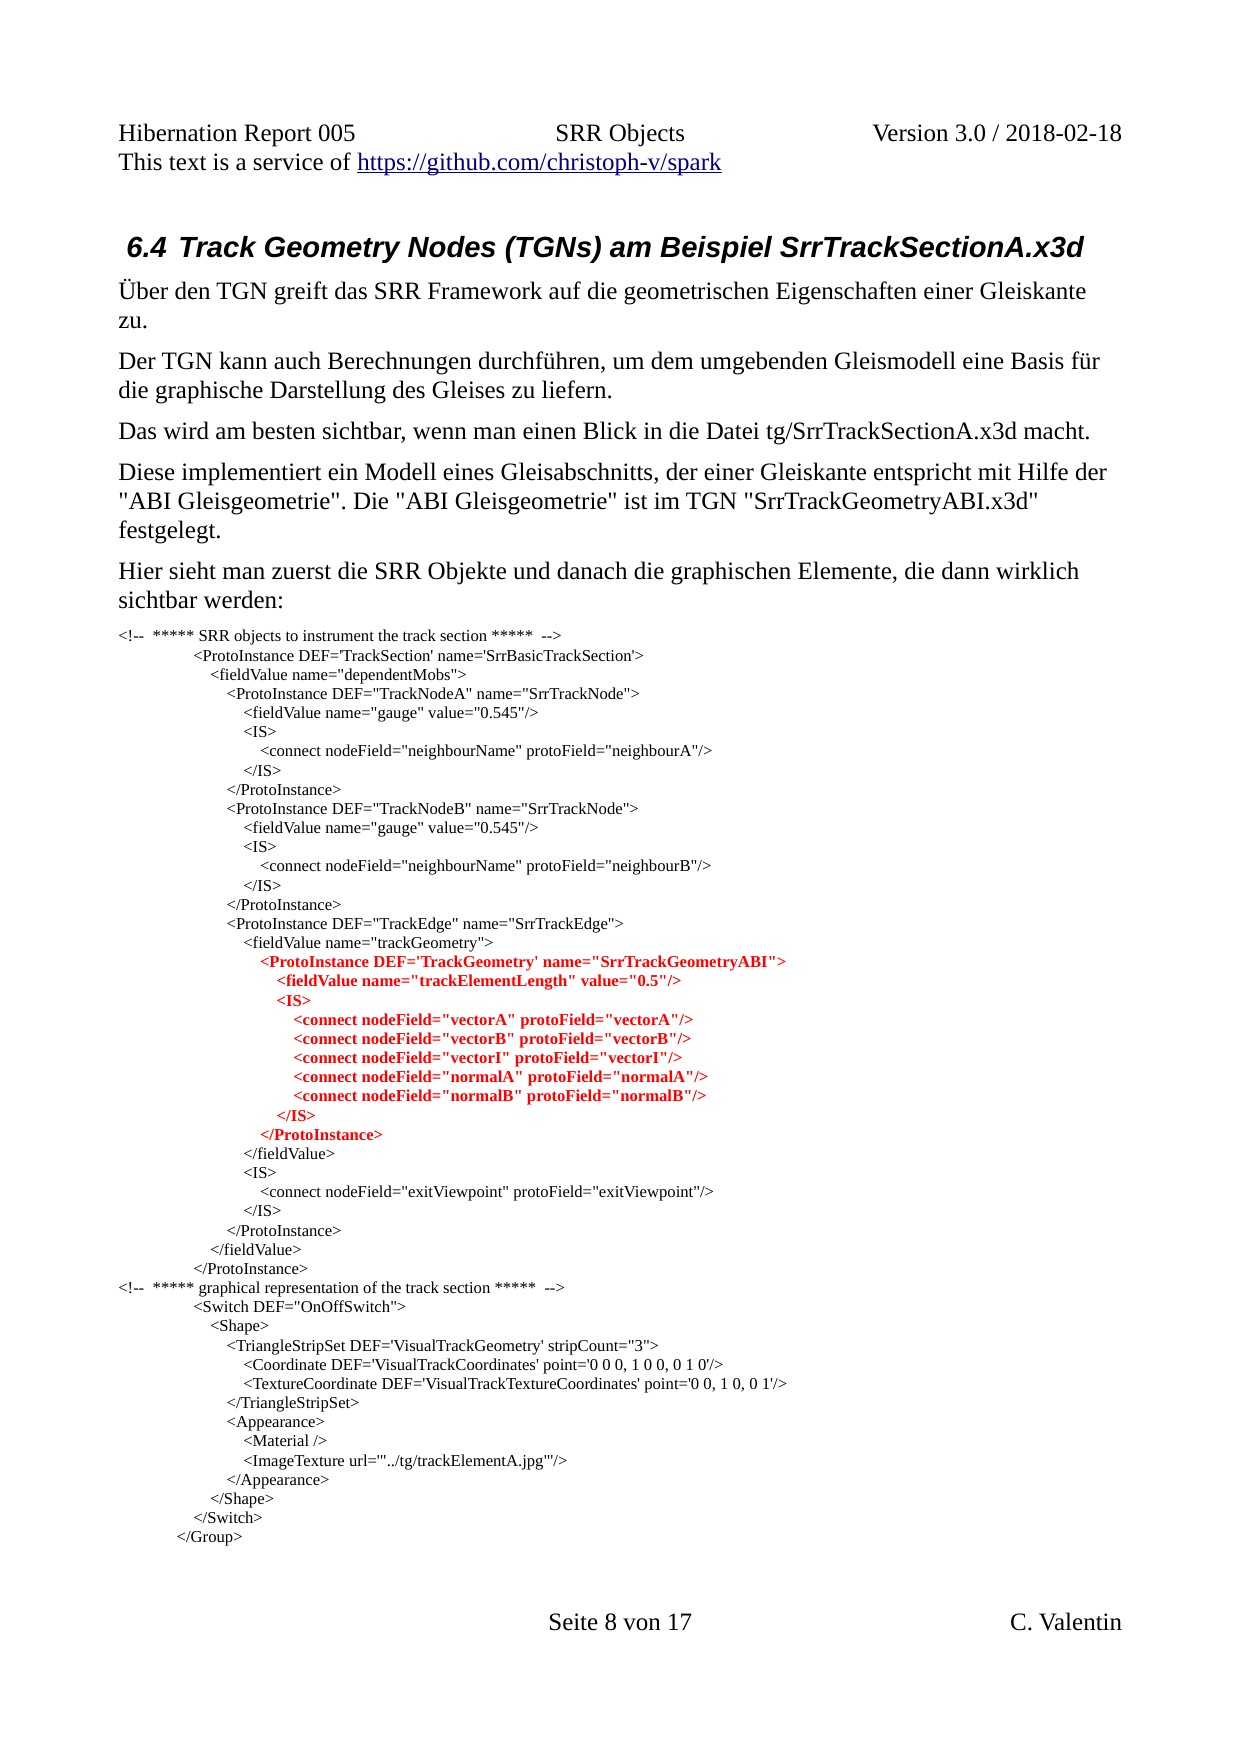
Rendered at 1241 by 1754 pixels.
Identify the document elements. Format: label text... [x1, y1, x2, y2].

text <IS> [118, 1163, 1122, 1182]
text Diese implementiert ein Modell eines Gleisabschnitts, der einer Gleiskante entspricht mit Hilfe der "ABI Gleisgeometrie". Die "ABI Gleisgeometrie" ist im TGN "SrrTrackGeometryABI.x3d" festgelegt. [118, 457, 1122, 544]
text <ProtoInstance DEF="TrackEdge" name="SrrTrackEdge"> [118, 914, 1122, 933]
subtitle Track Geometry Nodes (TGNs) am Beispiel SrrTrackSectionA.x3d [118, 230, 1122, 264]
text <Appearance> [118, 1412, 1122, 1431]
text <connect nodeField="vectorB" protoField="vectorB"/> [118, 1029, 1122, 1048]
text Hier sieht man zuerst die SRR Objekte und danach die graphischen Elemente, die dann wirklich sichtbar werden: [118, 556, 1122, 614]
text </Switch> [118, 1508, 1122, 1527]
text <connect nodeField="normalA" protoField="normalA"/> [118, 1067, 1122, 1086]
text <IS> [118, 837, 1122, 856]
text <TriangleStripSet DEF='VisualTrackGeometry' stripCount="3"> [118, 1335, 1122, 1354]
text </Appearance> [118, 1469, 1122, 1489]
text </IS> [118, 1105, 1122, 1124]
text </fieldValue> [118, 1239, 1122, 1259]
text Über den TGN greift das SRR Framework auf die geometrischen Eigenschaften einer Gleiskante zu. [118, 276, 1122, 334]
text Der TGN kann auch Berechnungen durchführen, um dem umgebenden Gleismodell eine Basis für die graphische Darstellung des Gleises zu liefern. [118, 346, 1122, 404]
text </IS> [118, 1201, 1122, 1220]
text <!-- ***** graphical representation of the track section ***** --> [118, 1278, 1122, 1297]
text </TriangleStripSet> [118, 1393, 1122, 1412]
text <connect nodeField="vectorA" protoField="vectorA"/> [118, 1009, 1122, 1029]
text </ProtoInstance> [118, 1220, 1122, 1239]
text <ProtoInstance DEF="TrackNodeA" name="SrrTrackNode"> [118, 684, 1122, 703]
text <connect nodeField="normalB" protoField="normalB"/> [118, 1086, 1122, 1105]
text <ProtoInstance DEF='TrackGeometry' name="SrrTrackGeometryABI"> [118, 952, 1122, 971]
text <IS> [118, 990, 1122, 1009]
text </Group> [118, 1527, 1122, 1546]
text <connect nodeField="neighbourName" protoField="neighbourB"/> [118, 856, 1122, 875]
text <connect nodeField="vectorI" protoField="vectorI"/> [118, 1048, 1122, 1067]
text </IS> [118, 875, 1122, 894]
text <fieldValue name="trackGeometry"> [118, 933, 1122, 952]
text </ProtoInstance> [118, 779, 1122, 799]
text <ProtoInstance DEF="TrackNodeB" name="SrrTrackNode"> [118, 799, 1122, 818]
text </IS> [118, 760, 1122, 779]
text </ProtoInstance> [118, 1259, 1122, 1278]
text <connect nodeField="exitViewpoint" protoField="exitViewpoint"/> [118, 1182, 1122, 1201]
text <fieldValue name="gauge" value="0.545"/> [118, 703, 1122, 722]
text Das wird am besten sichtbar, wenn man einen Blick in die Datei tg/SrrTrackSectionA.x3d macht. [118, 416, 1122, 445]
text <!-- ***** SRR objects to instrument the track section ***** --> [118, 626, 1122, 645]
text <fieldValue name="dependentMobs"> [118, 664, 1122, 684]
text <connect nodeField="neighbourName" protoField="neighbourA"/> [118, 741, 1122, 760]
text </fieldValue> [118, 1144, 1122, 1163]
text </ProtoInstance> [118, 1124, 1122, 1144]
text </Shape> [118, 1489, 1122, 1508]
text <TextureCoordinate DEF='VisualTrackTextureCoordinates' point='0 0, 1 0, 0 1'/> [118, 1374, 1122, 1393]
text <Shape> [118, 1316, 1122, 1335]
text <fieldValue name="trackElementLength" value="0.5"/> [118, 971, 1122, 990]
text </ProtoInstance> [118, 894, 1122, 914]
text <fieldValue name="gauge" value="0.545"/> [118, 818, 1122, 837]
text <Coordinate DEF='VisualTrackCoordinates' point='0 0 0, 1 0 0, 0 1 0'/> [118, 1354, 1122, 1374]
text <IS> [118, 722, 1122, 741]
text <ImageTexture url='"../tg/trackElementA.jpg"'/> [118, 1450, 1122, 1469]
text <Switch DEF="OnOffSwitch"> [118, 1297, 1122, 1316]
text <ProtoInstance DEF='TrackSection' name='SrrBasicTrackSection'> [118, 645, 1122, 664]
text <Material /> [118, 1431, 1122, 1450]
